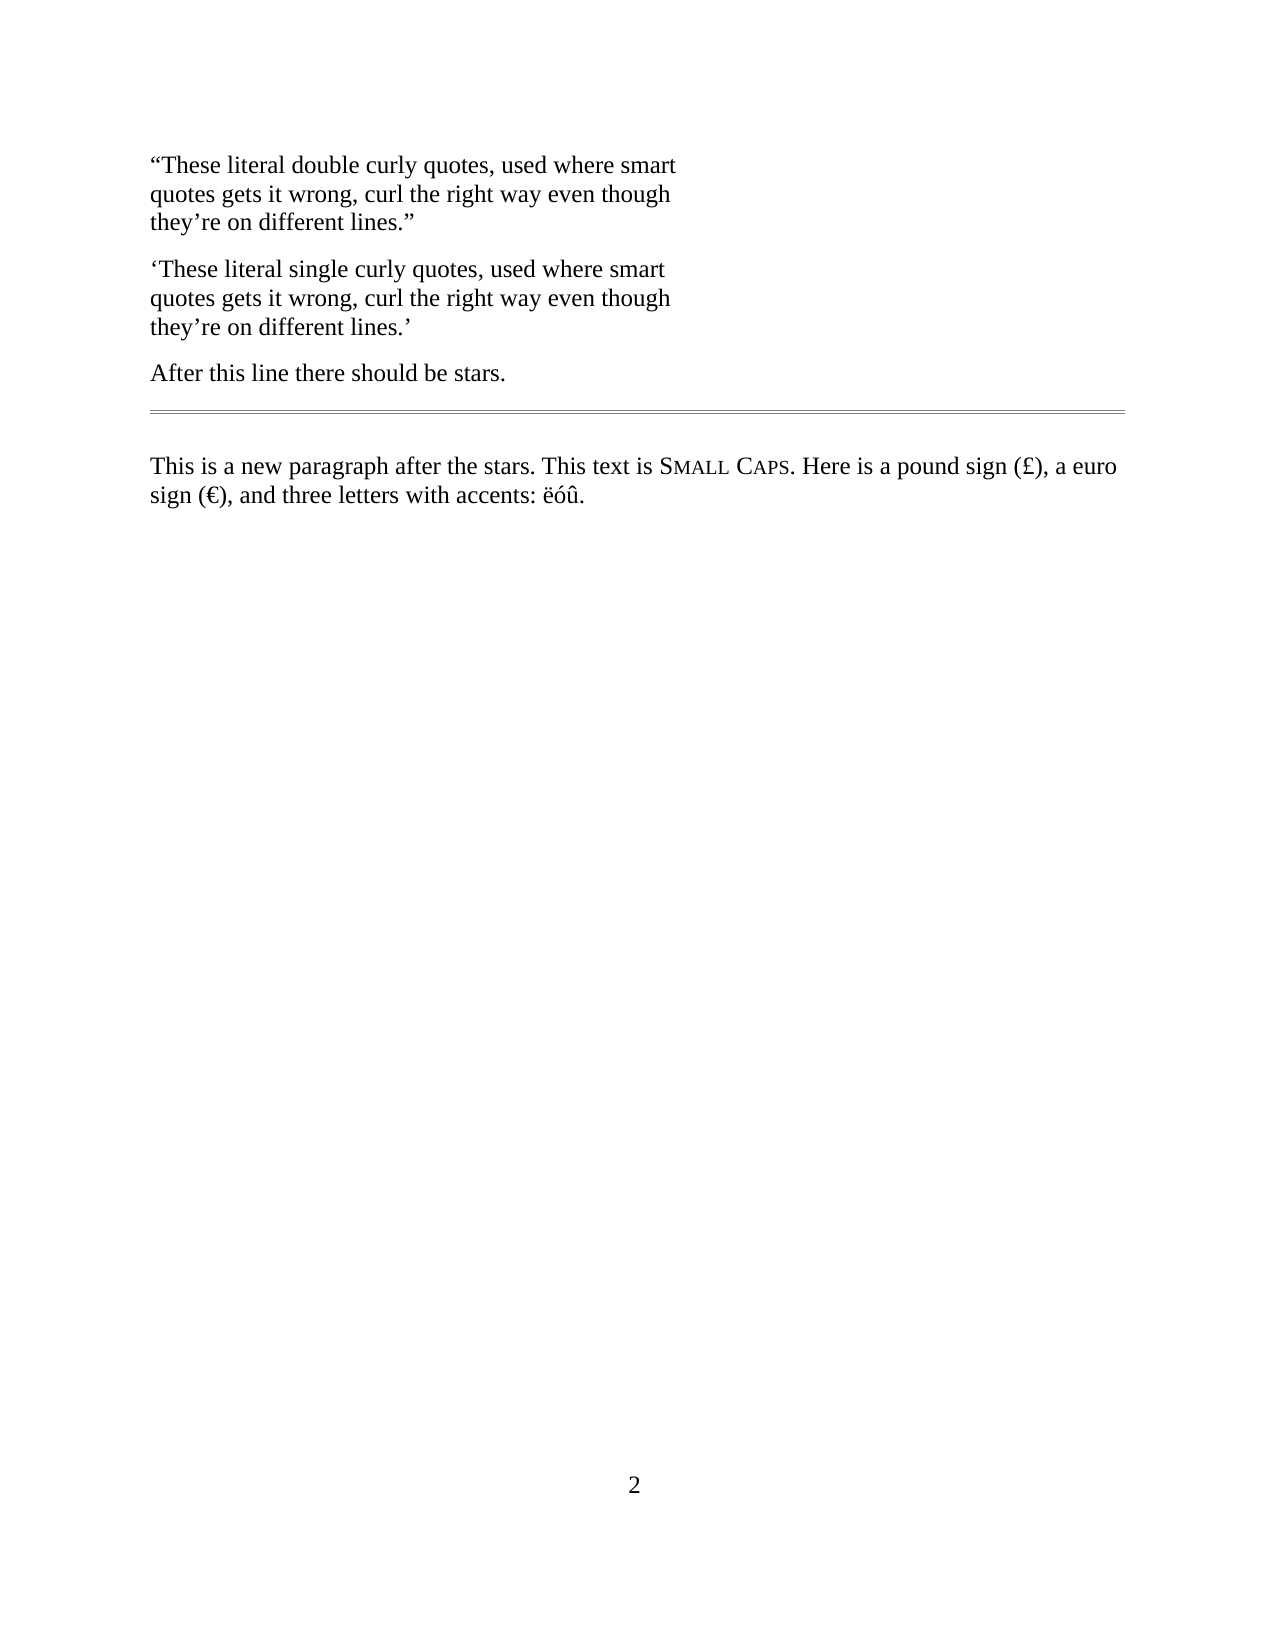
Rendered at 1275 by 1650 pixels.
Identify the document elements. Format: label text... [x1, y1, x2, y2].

text This is a new paragraph after the stars. This text is Small Caps. Here is a pound sign (£), a euro sign (€), and three letters with accents: ëóû. [150, 451, 1125, 509]
text ‘These literal single curly quotes, used where smart quotes gets it wrong, curl the right way even though they’re on different lines.’ [150, 254, 1125, 340]
text After this line there should be stars. [150, 358, 1125, 387]
text “These literal double curly quotes, used where smart quotes gets it wrong, curl the right way even though they’re on different lines.” [150, 150, 1125, 236]
